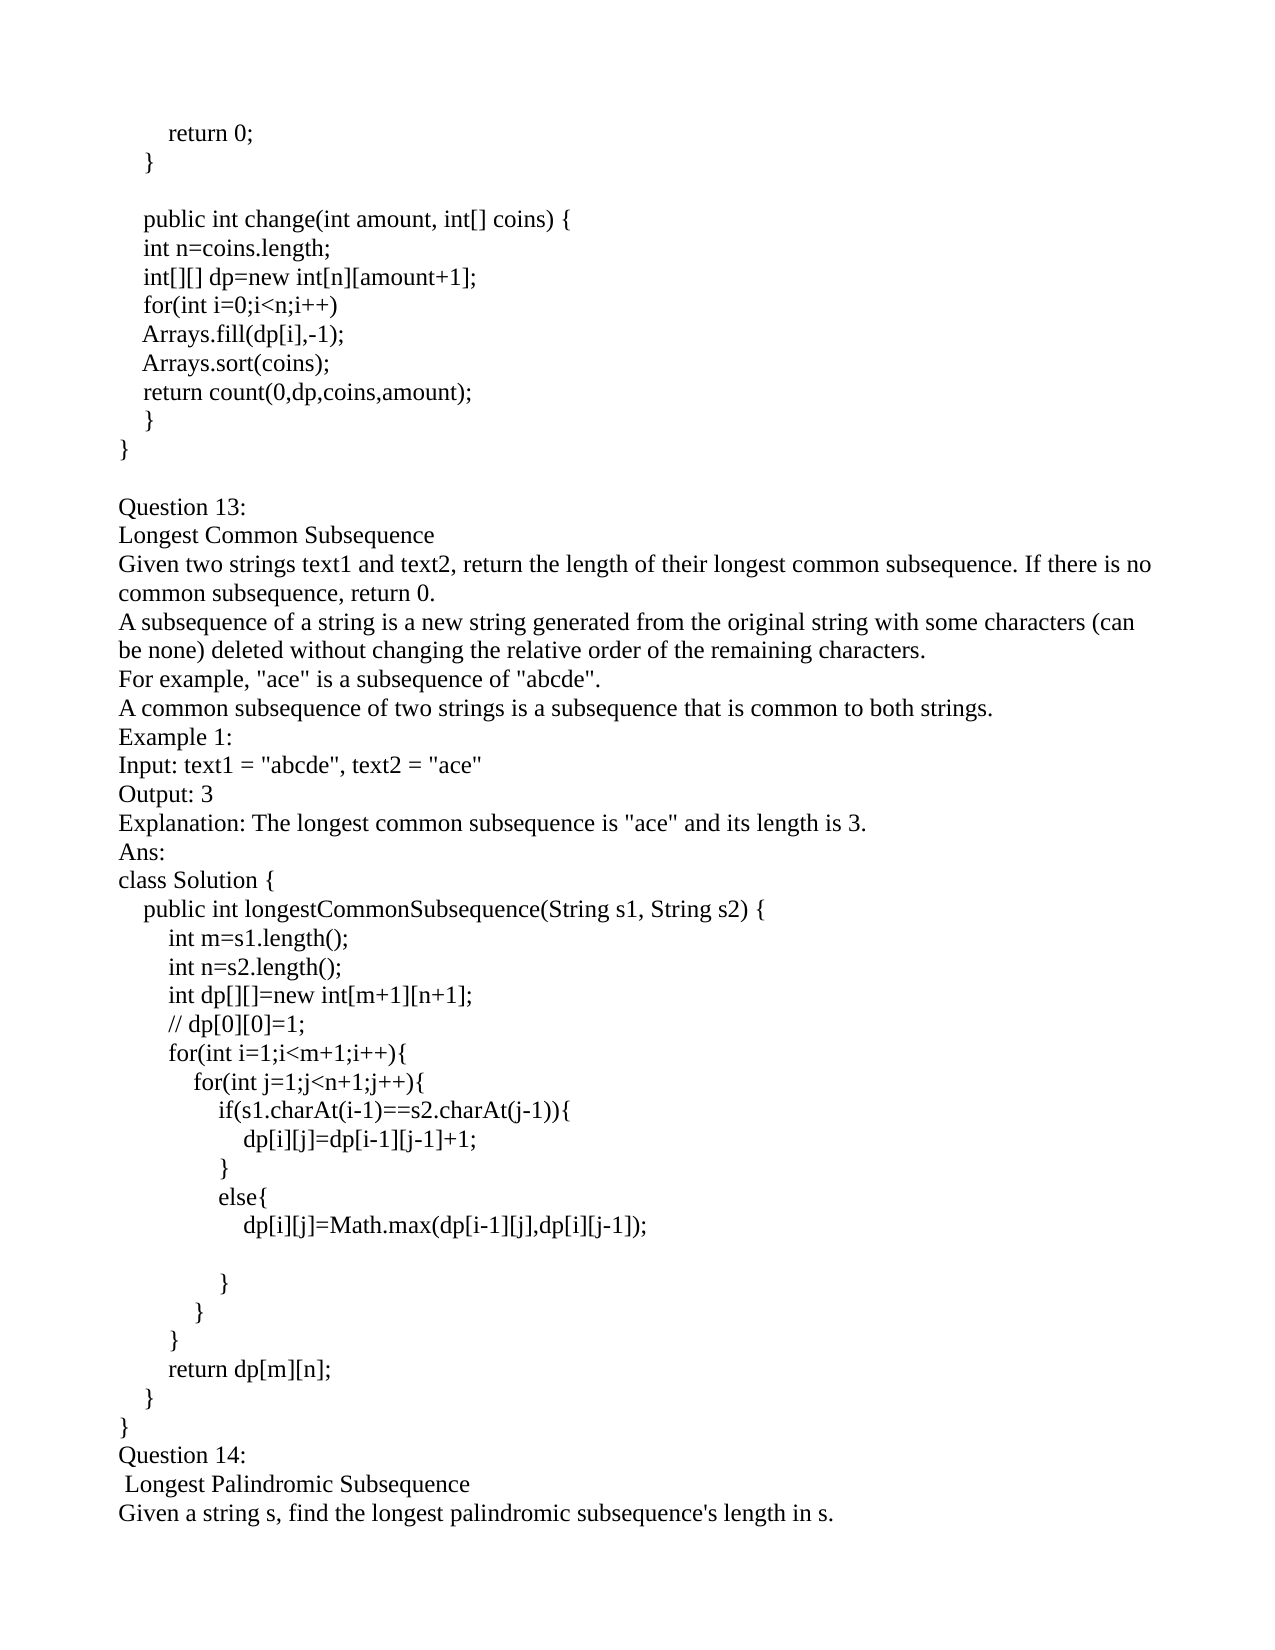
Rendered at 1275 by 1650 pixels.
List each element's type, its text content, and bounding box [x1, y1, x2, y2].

text Longest Common Subsequence [118, 521, 1157, 549]
text } [118, 1383, 1157, 1412]
text A common subsequence of two strings is a subsequence that is common to both strings. [118, 693, 1157, 722]
text } [118, 1268, 1157, 1297]
text int m=s1.length(); [118, 923, 1157, 952]
text } [118, 147, 1157, 176]
text } [118, 1153, 1157, 1182]
text for(int i=1;i<m+1;i++){ [118, 1038, 1157, 1067]
text Output: 3 [118, 779, 1157, 808]
text Example 1: [118, 722, 1157, 751]
text for(int i=0;i<n;i++) [118, 291, 1157, 319]
text return 0; [118, 118, 1157, 147]
text else{ [118, 1182, 1157, 1211]
text Ans: [118, 837, 1157, 866]
text Question 14: [118, 1441, 1157, 1469]
text Explanation: The longest common subsequence is "ace" and its length is 3. [118, 808, 1157, 837]
text public int change(int amount, int[] coins) { [118, 204, 1157, 233]
text Arrays.sort(coins); [118, 348, 1157, 377]
text Longest Palindromic Subsequence [118, 1469, 1157, 1498]
text } [118, 1412, 1157, 1441]
text return dp[m][n]; [118, 1354, 1157, 1383]
text if(s1.charAt(i-1)==s2.charAt(j-1)){ [118, 1096, 1157, 1124]
text public int longestCommonSubsequence(String s1, String s2) { [118, 894, 1157, 923]
text } [118, 1326, 1157, 1354]
text } [118, 434, 1157, 463]
text Input: text1 = "abcde", text2 = "ace" [118, 751, 1157, 779]
text for(int j=1;j<n+1;j++){ [118, 1067, 1157, 1096]
text int[][] dp=new int[n][amount+1]; [118, 262, 1157, 291]
text // dp[0][0]=1; [118, 1009, 1157, 1038]
text int n=coins.length; [118, 233, 1157, 262]
text } [118, 406, 1157, 434]
text A subsequence of a string is a new string generated from the original string with some characters (can be none) deleted without changing the relative order of the remaining characters. [118, 607, 1157, 664]
text } [118, 1297, 1157, 1326]
text return count(0,dp,coins,amount); [118, 377, 1157, 406]
text int n=s2.length(); [118, 952, 1157, 981]
text int dp[][]=new int[m+1][n+1]; [118, 981, 1157, 1009]
text dp[i][j]=dp[i-1][j-1]+1; [118, 1124, 1157, 1153]
text Question 13: [118, 492, 1157, 521]
text Arrays.fill(dp[i],-1); [118, 319, 1157, 348]
text Given two strings text1 and text2, return the length of their longest common subsequence. If there is no common subsequence, return 0. [118, 549, 1157, 607]
text For example, "ace" is a subsequence of "abcde". [118, 664, 1157, 693]
text Given a string s, find the longest palindromic subsequence's length in s. [118, 1498, 1157, 1527]
text dp[i][j]=Math.max(dp[i-1][j],dp[i][j-1]); [118, 1211, 1157, 1239]
text class Solution { [118, 866, 1157, 894]
